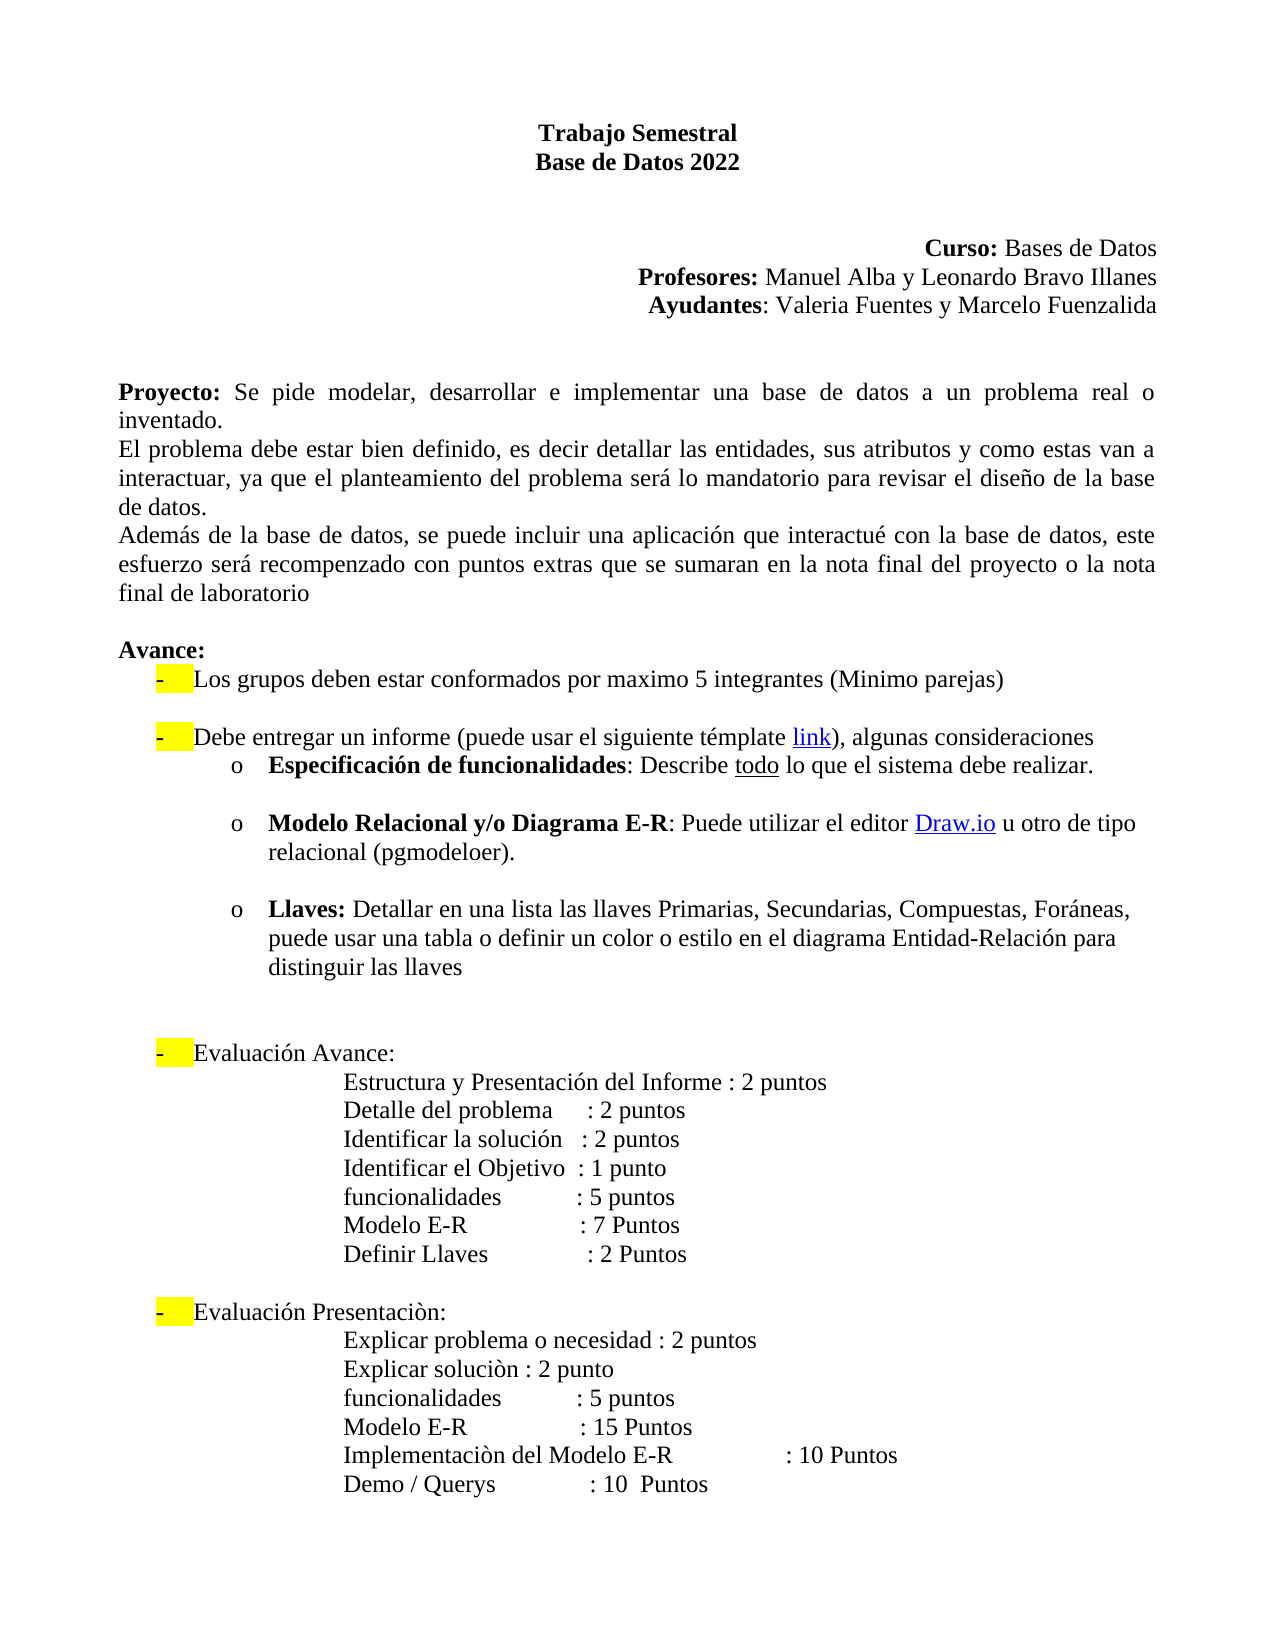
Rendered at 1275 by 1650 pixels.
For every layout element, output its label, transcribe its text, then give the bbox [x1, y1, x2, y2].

text Ayudantes: Valeria Fuentes y Marcelo Fuenzalida [118, 291, 1157, 319]
list Modelo E-R : 7 Puntos [306, 1211, 1157, 1239]
list Debe entregar un informe (puede usar el siguiente témplate link), algunas consideraciones [193, 722, 1157, 751]
text Base de Datos 2022 [118, 147, 1157, 176]
list Explicar soluciòn : 2 punto [306, 1354, 1157, 1383]
list Implementaciòn del Modelo E-R : 10 Puntos [306, 1441, 1157, 1469]
text Trabajo Semestral [118, 118, 1157, 147]
list Evaluación Presentaciòn: [193, 1297, 1157, 1326]
list funcionalidades : 5 puntos [306, 1383, 1157, 1412]
list Explicar problema o necesidad : 2 puntos [306, 1326, 1157, 1354]
list Estructura y Presentación del Informe : 2 puntos [306, 1067, 1157, 1096]
list Demo / Querys : 10 Puntos [306, 1469, 1157, 1498]
text Avance: [118, 636, 1157, 664]
list Definir Llaves : 2 Puntos [306, 1239, 1157, 1268]
list Evaluación Avance: [193, 1038, 1157, 1067]
list Modelo E-R : 15 Puntos [306, 1412, 1157, 1441]
list Especificación de funcionalidades: Describe todo lo que el sistema debe realizar. [231, 751, 1157, 808]
list Los grupos deben estar conformados por maximo 5 integrantes (Minimo parejas) [193, 664, 1157, 693]
list Identificar la solución : 2 puntos [306, 1124, 1157, 1153]
list Llaves: Detallar en una lista las llaves Primarias, Secundarias, Compuestas, Foráneas, puede usar una tabla o definir un color o estilo en el diagrama Entidad-Relación para distinguir las llaves [231, 894, 1157, 981]
text Proyecto: Se pide modelar, desarrollar e implementar una base de datos a un problema real o inventado. [118, 377, 1157, 434]
list Identificar el Objetivo : 1 punto [306, 1153, 1157, 1182]
list funcionalidades : 5 puntos [306, 1182, 1157, 1211]
text Profesores: Manuel Alba y Leonardo Bravo Illanes [118, 262, 1157, 291]
text Curso: Bases de Datos [118, 233, 1157, 262]
list Modelo Relacional y/o Diagrama E-R: Puede utilizar el editor Draw.io u otro de tipo relacional (pgmodeloer). [231, 808, 1157, 866]
text El problema debe estar bien definido, es decir detallar las entidades, sus atributos y como estas van a interactuar, ya que el planteamiento del problema será lo mandatorio para revisar el diseño de la base de datos. [118, 434, 1157, 521]
list Detalle del problema : 2 puntos [306, 1096, 1157, 1124]
text Además de la base de datos, se puede incluir una aplicación que interactué con la base de datos, este esfuerzo será recompenzado con puntos extras que se sumaran en la nota final del proyecto o la nota final de laboratorio [118, 521, 1157, 607]
